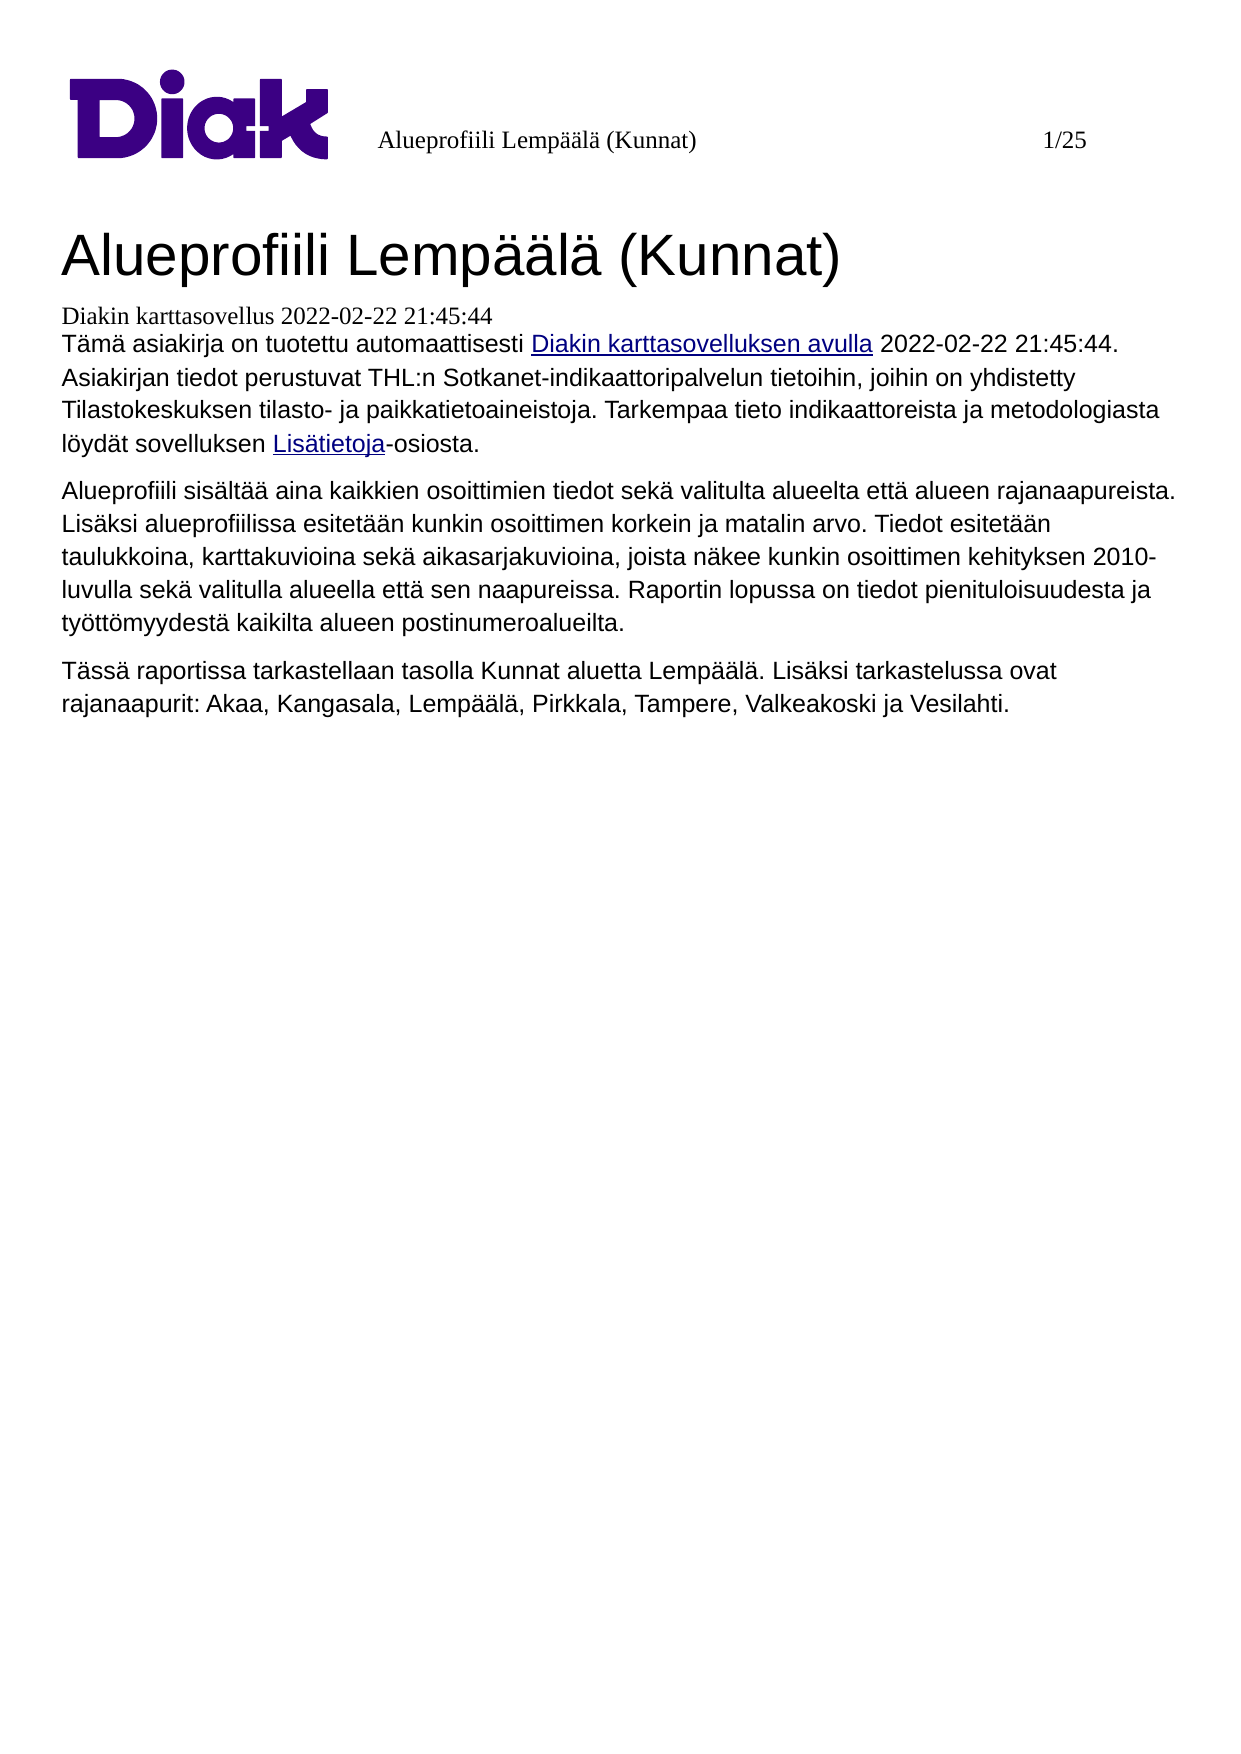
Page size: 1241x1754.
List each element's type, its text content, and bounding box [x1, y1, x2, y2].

text Diakin karttasovellus 2022-02-22 21:45:44 [61, 301, 1179, 329]
text Tässä raportissa tarkastellaan tasolla Kunnat aluetta Lempäälä. Lisäksi tarkastelussa ovat rajanaapurit: Akaa, Kangasala, Lempäälä, Pirkkala, Tampere, Valkeakoski ja Vesilahti. [61, 656, 1179, 718]
text Alueprofiili sisältää aina kaikkien osoittimien tiedot sekä valitulta alueelta että alueen rajanaapureista. Lisäksi alueprofiilissa esitetään kunkin osoittimen korkein ja matalin arvo. Tiedot esitetään taulukkoina, karttakuvioina sekä aikasarjakuvioina, joista näkee kunkin osoittimen kehityksen 2010-luvulla sekä valitulla alueella että sen naapureissa. Raportin lopussa on tiedot pienituloisuudesta ja työttömyydestä kaikilta alueen postinumeroalueilta. [61, 476, 1179, 637]
text Tämä asiakirja on tuotettu automaattisesti Diakin karttasovelluksen avulla 2022-02-22 21:45:44. Asiakirjan tiedot perustuvat THL:n Sotkanet-indikaattoripalvelun tietoihin, joihin on yhdistetty Tilastokeskuksen tilasto- ja paikkatietoaineistoja. Tarkempaa tieto indikaattoreista ja metodologiasta löydät sovelluksen Lisätietoja-osiosta. [61, 329, 1179, 457]
title Alueprofiili Lempäälä (Kunnat) [61, 221, 1179, 288]
